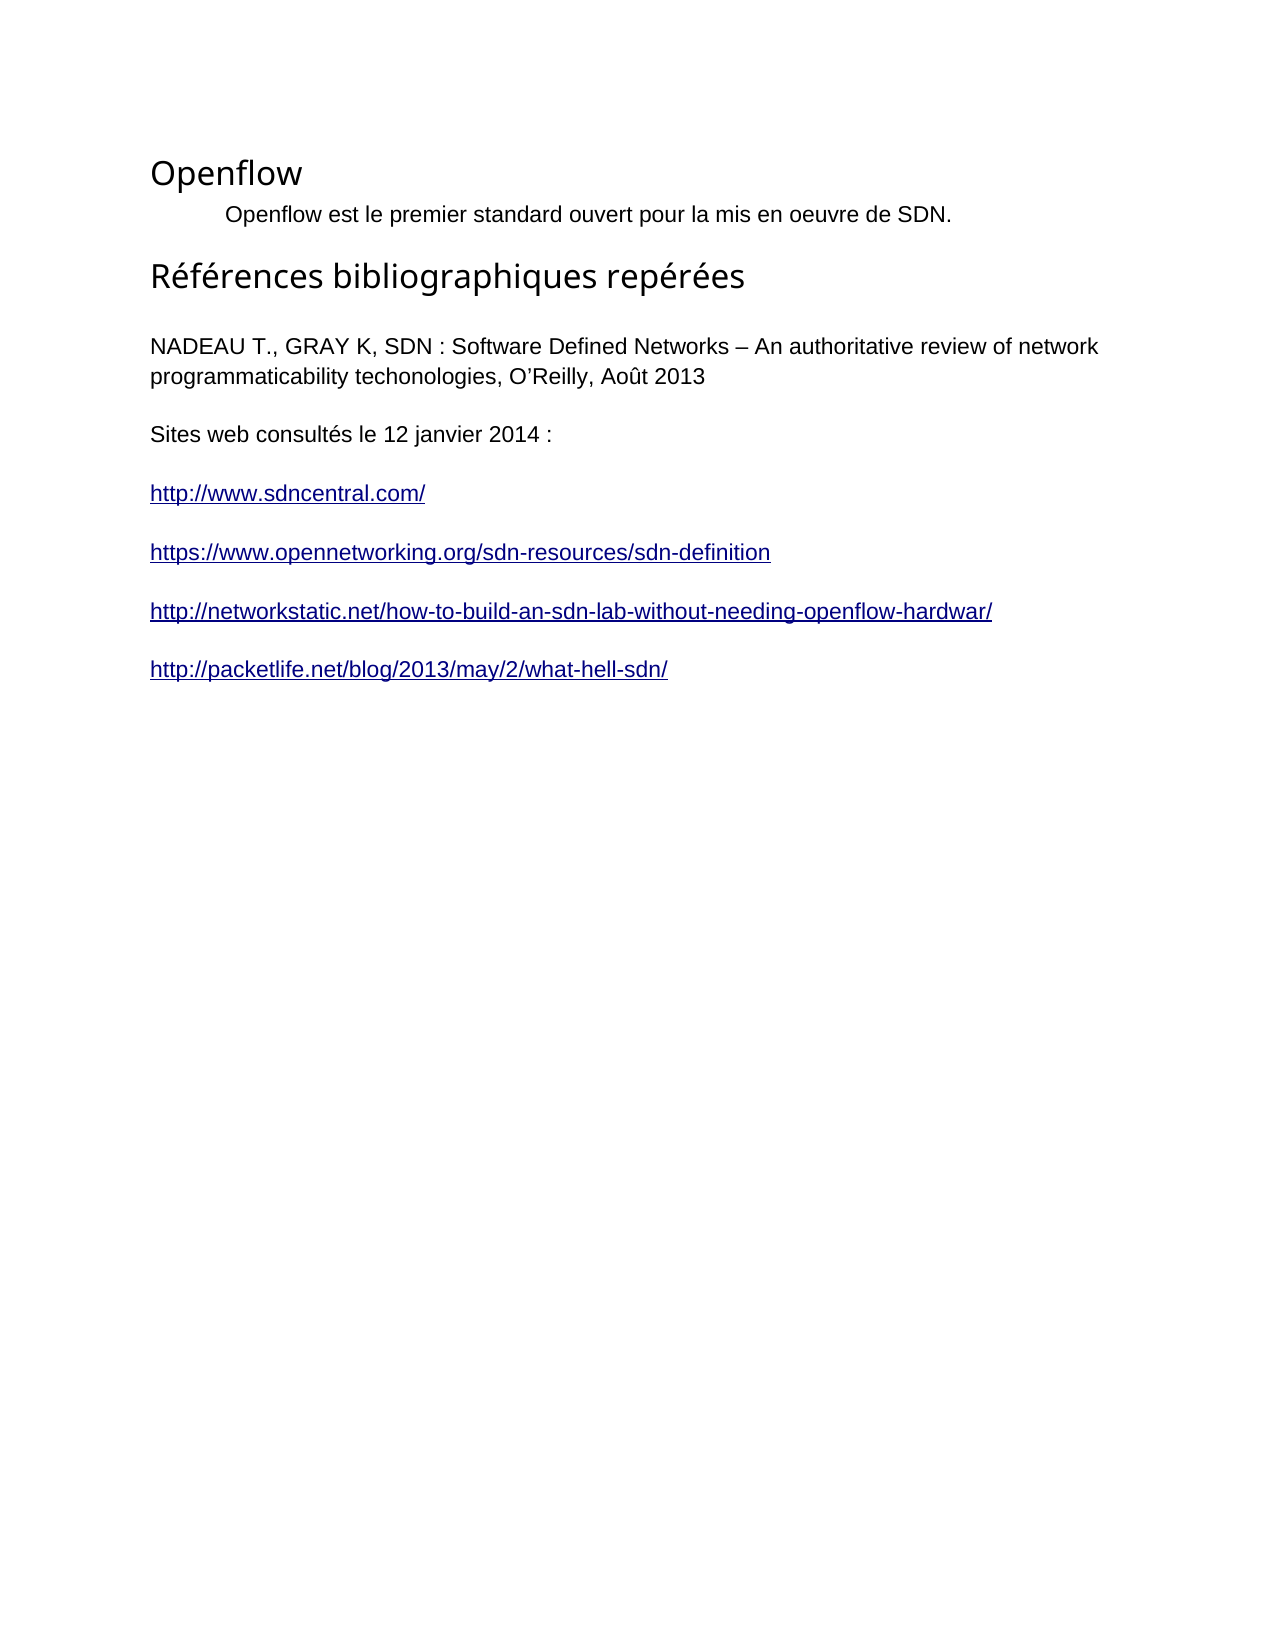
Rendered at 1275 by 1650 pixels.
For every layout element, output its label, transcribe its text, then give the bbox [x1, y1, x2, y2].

subtitle Références bibliographiques repérées [150, 252, 1125, 298]
text http://www.sdncentral.com/ [150, 481, 1125, 506]
text NADEAU T., GRAY K, SDN : Software Defined Networks – An authoritative review of network programmaticability techonologies, O’Reilly, Août 2013 [150, 334, 1125, 389]
subtitle Openflow [150, 150, 1125, 195]
text http://networkstatic.net/how-to-build-an-sdn-lab-without-needing-openflow-hardwar/ [150, 598, 1125, 624]
text http://packetlife.net/blog/2013/may/2/what-hell-sdn/ [150, 657, 1125, 683]
text Sites web consultés le 12 janvier 2014 : [150, 422, 1125, 448]
text Openflow est le premier standard ouvert pour la mis en oeuvre de SDN. [150, 202, 1125, 228]
text https://www.opennetworking.org/sdn-resources/sdn-definition [150, 539, 1125, 565]
